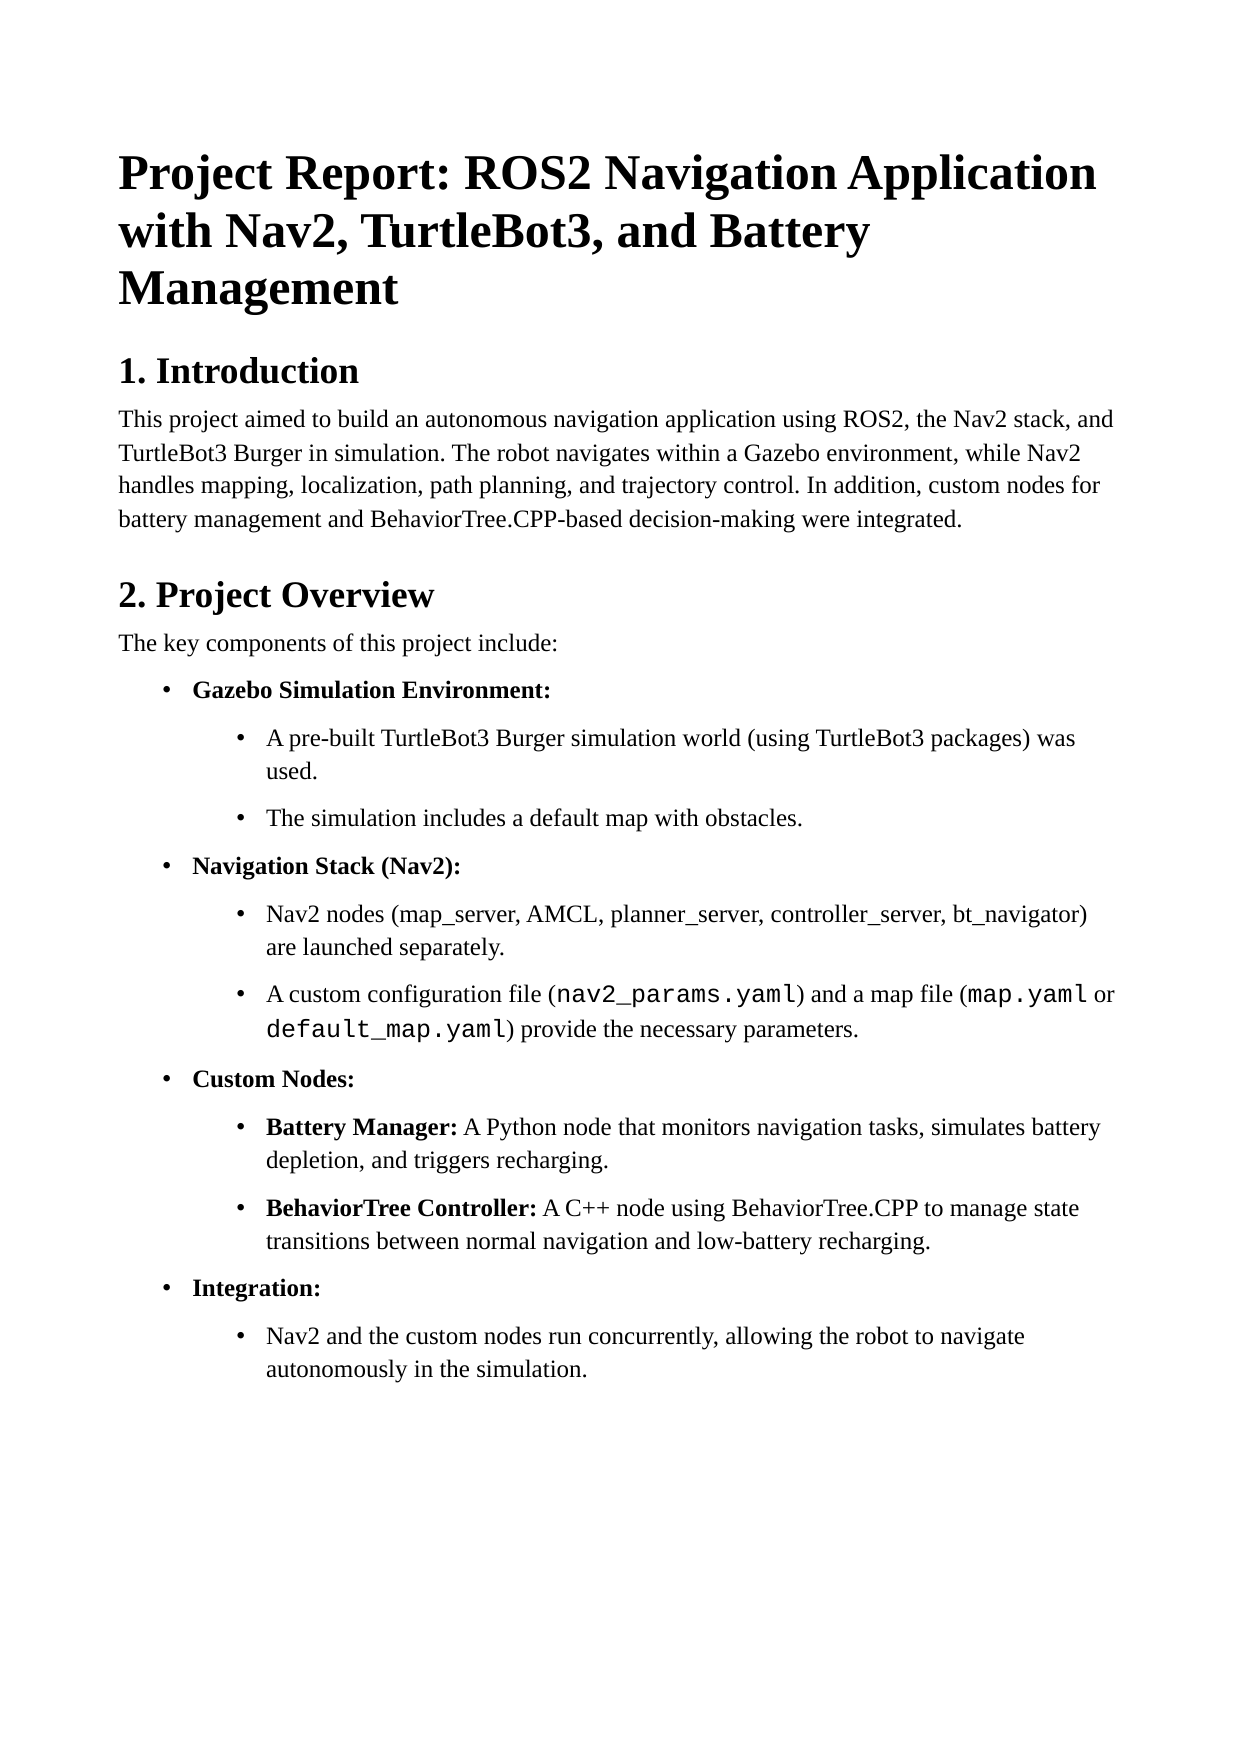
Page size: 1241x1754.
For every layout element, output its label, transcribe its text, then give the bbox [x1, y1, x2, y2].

list The simulation includes a default map with obstacles. [236, 803, 1122, 832]
list BehaviorTree Controller: A C++ node using BehaviorTree.CPP to manage state transitions between normal navigation and low-battery recharging. [236, 1193, 1122, 1254]
subtitle Project Report: ROS2 Navigation Application with Nav2, TurtleBot3, and Battery Management [118, 143, 1122, 316]
list A custom configuration file (nav2_params.yaml) and a map file (map.yaml or default_map.yaml) provide the necessary parameters. [236, 979, 1122, 1045]
list Gazebo Simulation Environment: [162, 675, 1122, 704]
subtitle 2. Project Overview [118, 572, 1122, 615]
list Custom Nodes: [162, 1064, 1122, 1093]
list Nav2 and the custom nodes run concurrently, allowing the robot to navigate autonomously in the simulation. [236, 1321, 1122, 1383]
text This project aimed to build an autonomous navigation application using ROS2, the Nav2 stack, and TurtleBot3 Burger in simulation. The robot navigates within a Gazebo environment, while Nav2 handles mapping, localization, path planning, and trajectory control. In addition, custom nodes for battery management and BehaviorTree.CPP-based decision-making were integrated. [118, 404, 1122, 532]
list A pre-built TurtleBot3 Burger simulation world (using TurtleBot3 packages) was used. [236, 723, 1122, 785]
list Navigation Stack (Nav2): [162, 851, 1122, 880]
list Nav2 nodes (map_server, AMCL, planner_server, controller_server, bt_navigator) are launched separately. [236, 899, 1122, 961]
list Battery Manager: A Python node that monitors navigation tasks, simulates battery depletion, and triggers recharging. [236, 1112, 1122, 1174]
list Integration: [162, 1273, 1122, 1302]
text The key components of this project include: [118, 628, 1122, 656]
subtitle 1. Introduction [118, 349, 1122, 392]
